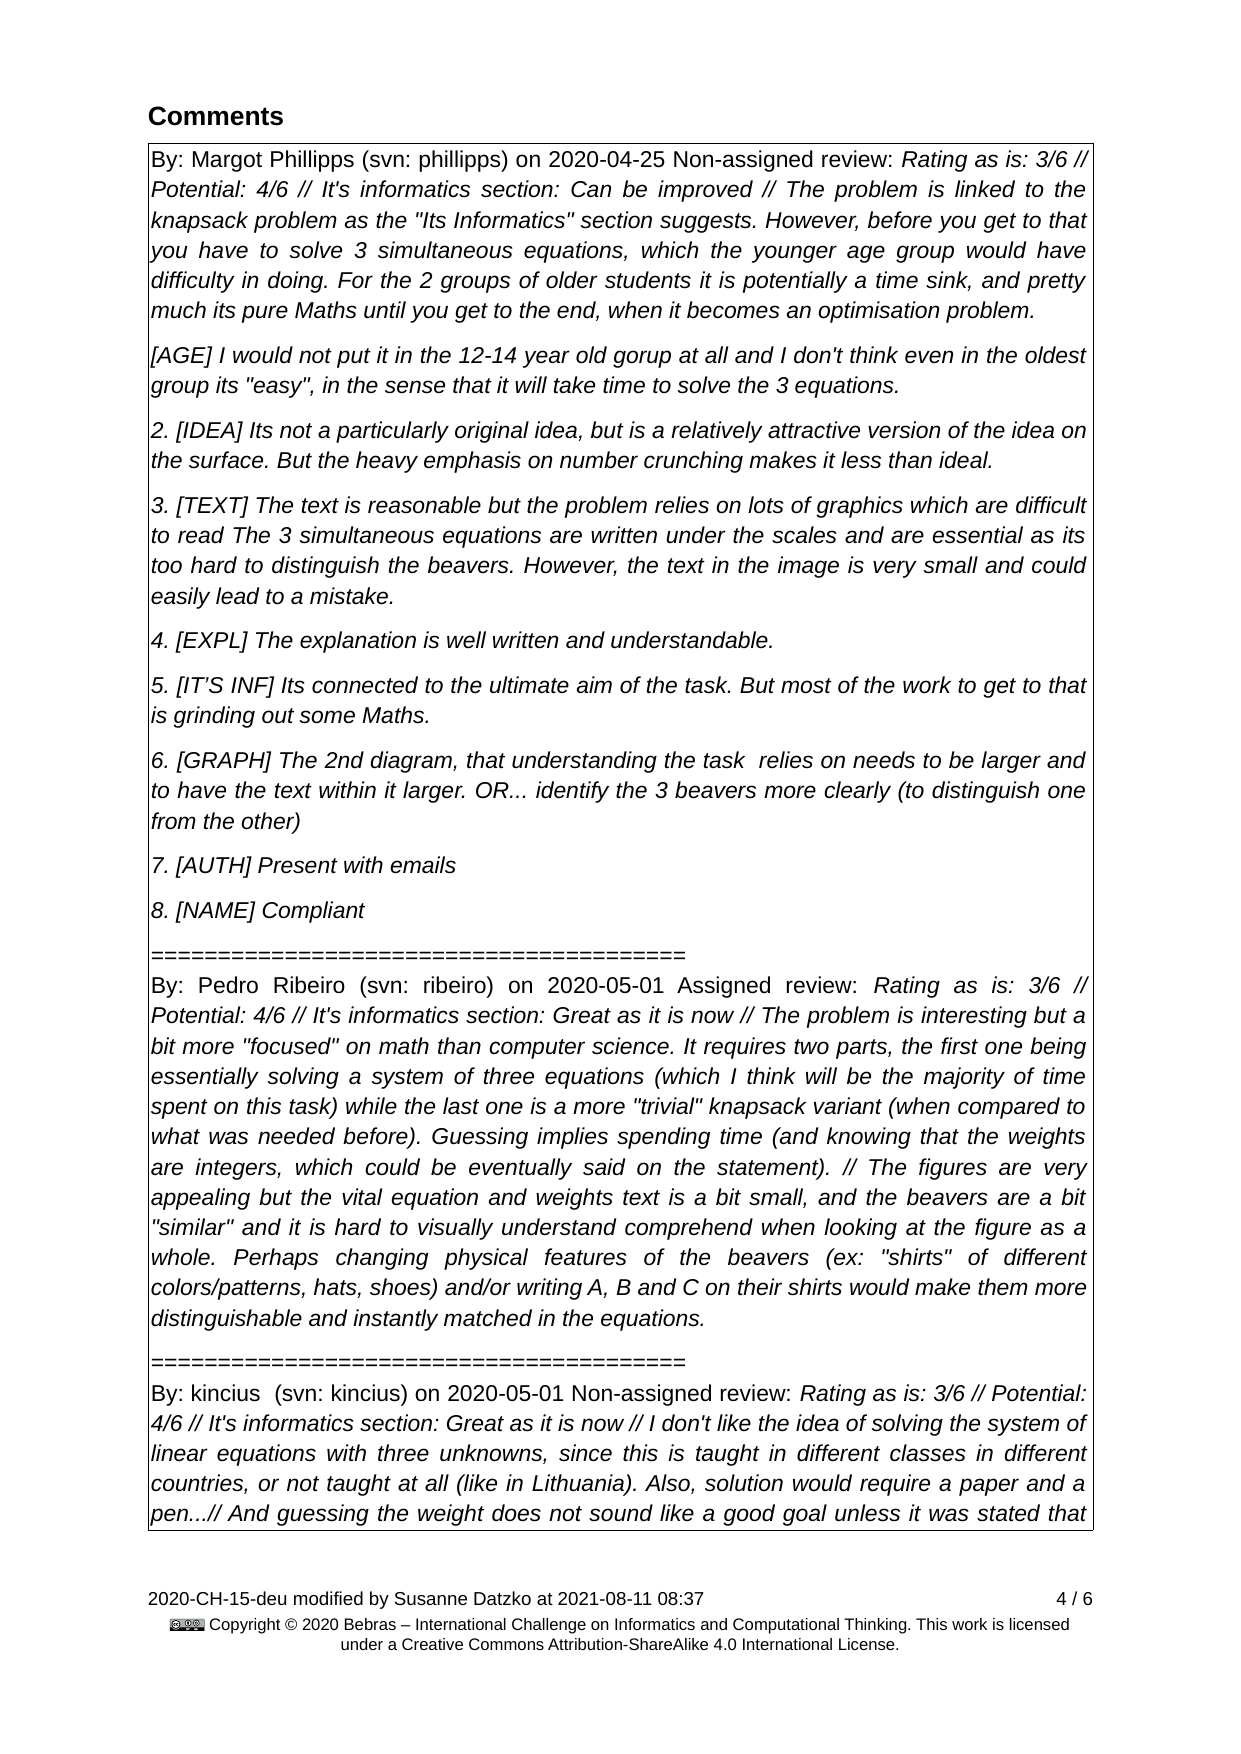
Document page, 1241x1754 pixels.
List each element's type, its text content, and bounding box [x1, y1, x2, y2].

text By: Margot Phillipps (svn: phillipps) on 2020-04-25 Non-assigned review: Rating as is: 3/6 // Potential: 4/6 // It's informatics section: Can be improved // The problem is linked to the knapsack problem as the "Its Informatics" section suggests. However, before you get to that you have to solve 3 simultaneous equations, which the younger age group would have difficulty in doing. For the 2 groups of older students it is potentially a time sink, and pretty much its pure Maths until you get to the end, when it becomes an optimisation problem. [149, 144, 1093, 324]
text [AGE] I would not put it in the 12-14 year old gorup at all and I don't think even in the oldest group its "easy", in the sense that it will take time to solve the 3 equations. [149, 339, 1093, 399]
text ======================================== By: Pedro Ribeiro (svn: ribeiro) on 2020-05-01 Assigned review: Rating as is: 3/6 // Potential: 4/6 // It's informatics section: Great as it is now // The problem is interesting but a bit more "focused" on math than computer science. It requires two parts, the first one being essentially solving a system of three equations (which I think will be the majority of time spent on this task) while the last one is a more "trivial" knapsack variant (when compared to what was needed before). Guessing implies spending time (and knowing that the weights are integers, which could be eventually said on the statement). // The figures are very appealing but the vital equation and weights text is a bit small, and the beavers are a bit "similar" and it is hard to visually understand comprehend when looking at the figure as a whole. Perhaps changing physical features of the beavers (ex: "shirts" of different colors/patterns, hats, shoes) and/or writing A, B and C on their shirts would make them more distinguishable and instantly matched in the equations. [149, 939, 1093, 1331]
text 7. [AUTH] Present with emails [149, 849, 1093, 879]
text 6. [GRAPH] The 2nd diagram, that understanding the task relies on needs to be larger and to have the text within it larger. OR... identify the 3 beavers more clearly (to distinguish one from the other) [149, 744, 1093, 834]
text 3. [TEXT] The text is reasonable but the problem relies on lots of graphics which are difficult to read The 3 simultaneous equations are written under the scales and are essential as its too hard to distinguish the beavers. However, the text in the image is very small and could easily lead to a mistake. [149, 489, 1093, 609]
text ======================================== By: kincius (svn: kincius) on 2020-05-01 Non-assigned review: Rating as is: 3/6 // Potential: 4/6 // It's informatics section: Great as it is now // I don't like the idea of solving the system of linear equations with three unknowns, since this is taught in different classes in different countries, or not taught at all (like in Lithuania). Also, solution would require a paper and a pen...// And guessing the weight does not sound like a good goal unless it was stated that [149, 1346, 1093, 1530]
text 4. [EXPL] The explanation is well written and understandable. [149, 624, 1093, 654]
subtitle Comments [148, 100, 1093, 131]
text 2. [IDEA] Its not a particularly original idea, but is a relatively attractive version of the idea on the surface. But the heavy emphasis on number crunching makes it less than ideal. [149, 414, 1093, 474]
text 8. [NAME] Compliant [149, 894, 1093, 924]
text 5. [IT’S INF] Its connected to the ultimate aim of the task. But most of the work to get to that is grinding out some Maths. [149, 669, 1093, 729]
